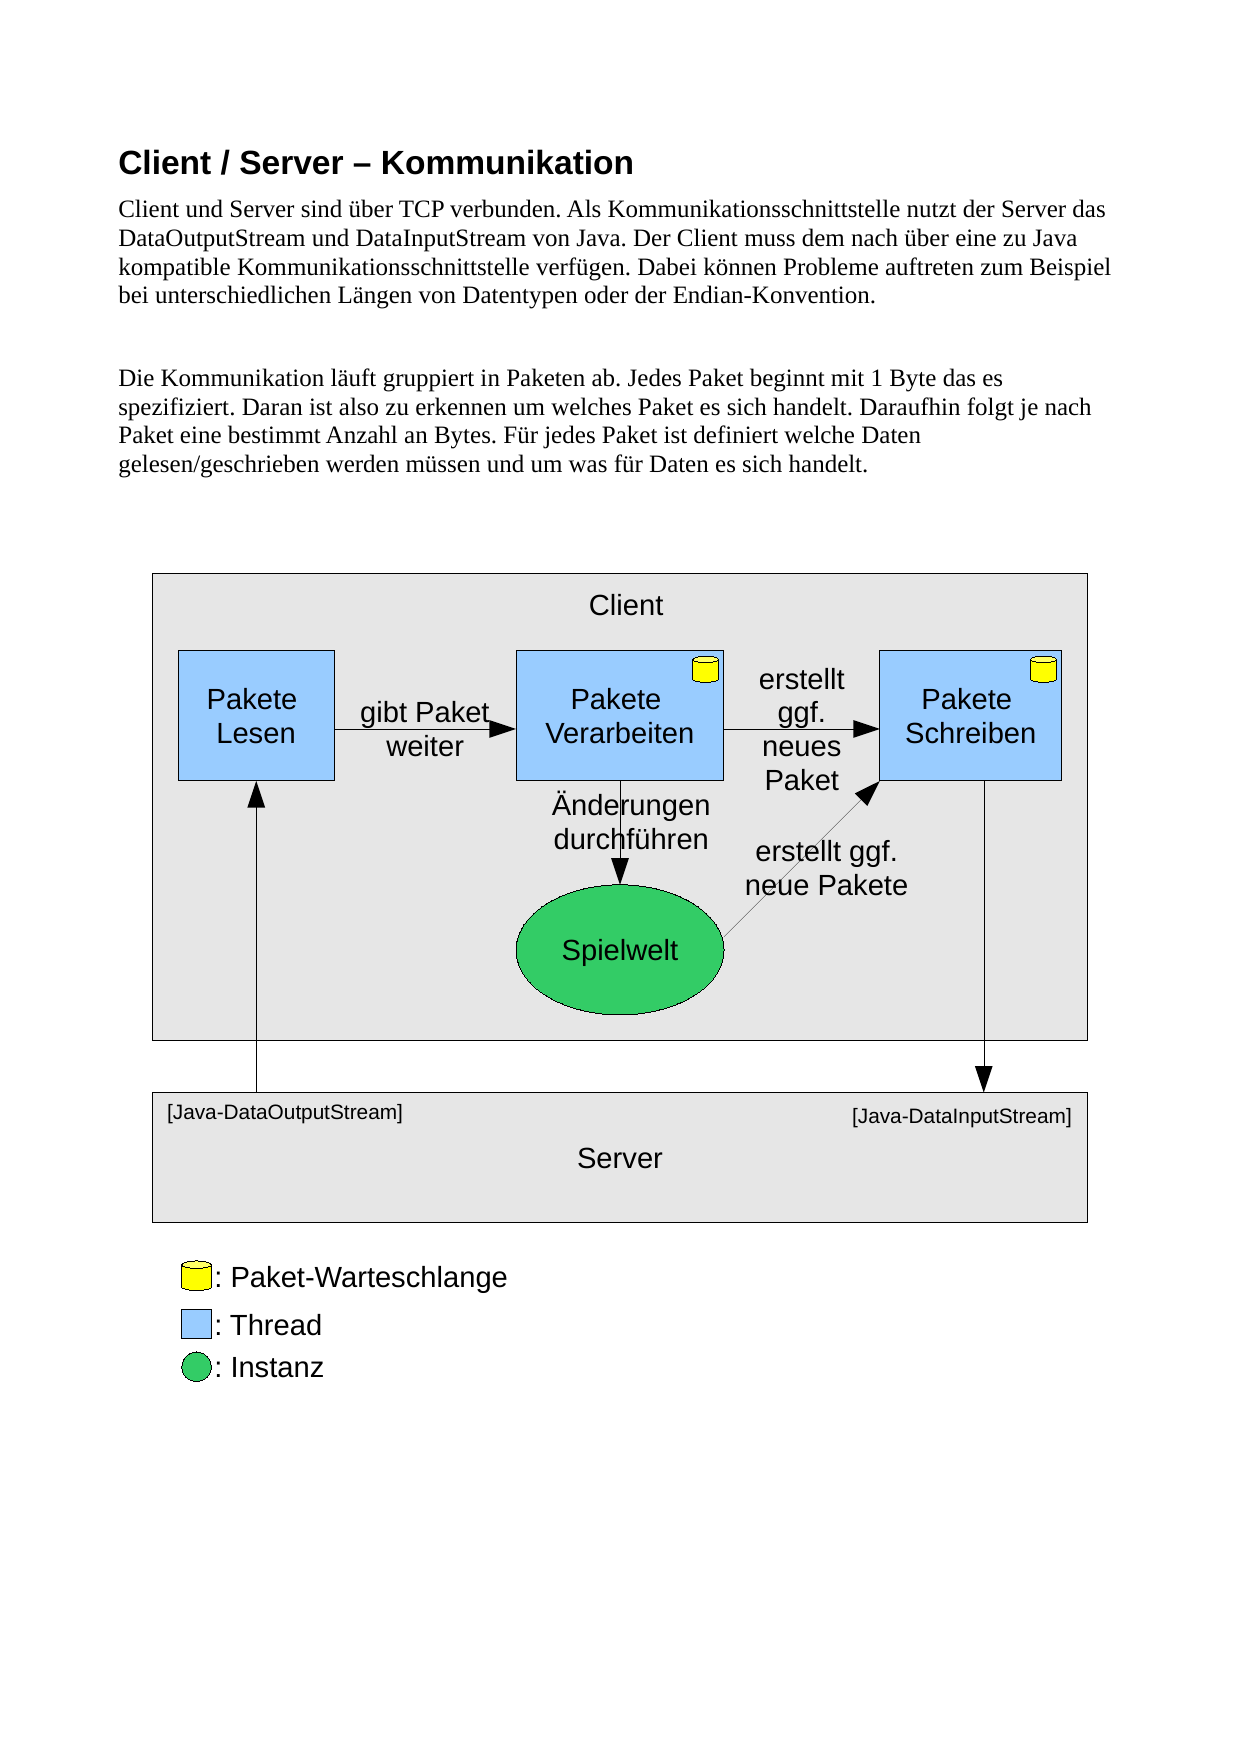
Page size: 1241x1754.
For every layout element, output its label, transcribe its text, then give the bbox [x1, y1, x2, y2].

text Die Kommunikation läuft gruppiert in Paketen ab. Jedes Paket beginnt mit 1 Byte das es spezifiziert. Daran ist also zu erkennen um welches Paket es sich handelt. Daraufhin folgt je nach Paket eine bestimmt Anzahl an Bytes. Für jedes Paket ist definiert welche Daten gelesen/geschrieben werden müssen und um was für Daten es sich handelt. [118, 363, 1122, 478]
subtitle Client / Server – Kommunikation [118, 143, 1122, 182]
text Client und Server sind über TCP verbunden. Als Kommunikationsschnittstelle nutzt der Server das DataOutputStream und DataInputStream von Java. Der Client muss dem nach über eine zu Java kompatible Kommunikationsschnittstelle verfügen. Dabei können Probleme auftreten zum Beispiel bei unterschiedlichen Längen von Datentypen oder der Endian-Konvention. [118, 194, 1122, 309]
